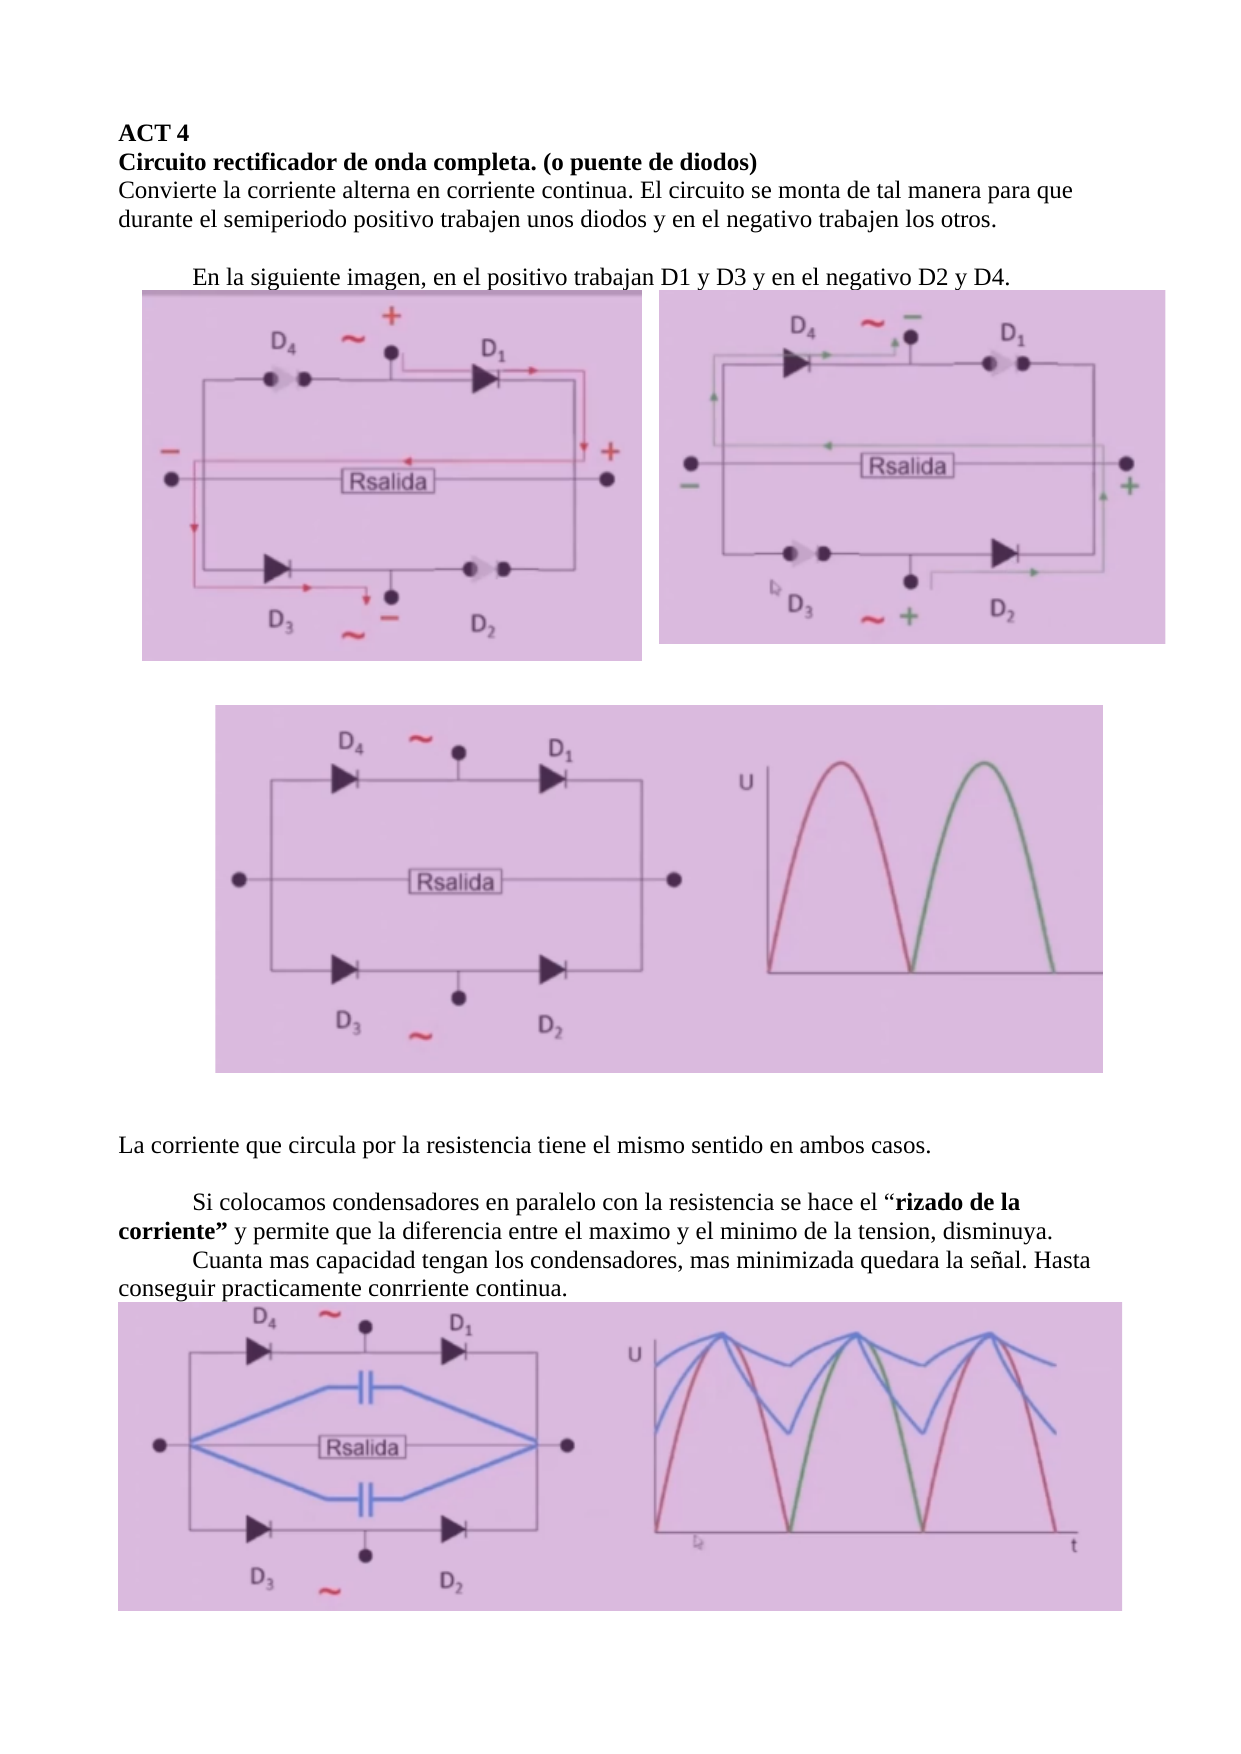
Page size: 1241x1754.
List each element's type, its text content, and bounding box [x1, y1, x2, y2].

picture [118, 1302, 1123, 1611]
text En la siguiente imagen, en el positivo trabajan D1 y D3 y en el negativo D2 y D4. [118, 262, 1122, 291]
text Convierte la corriente alterna en corriente continua. El circuito se monta de tal manera para que durante el semiperiodo positivo trabajen unos diodos y en el negativo trabajen los otros. [118, 176, 1122, 233]
picture [215, 705, 1103, 1073]
text ACT 4 [118, 118, 1122, 147]
picture [142, 290, 642, 661]
text Cuanta mas capacidad tengan los condensadores, mas minimizada quedara la señal. Hasta conseguir practicamente conrriente continua. [118, 1245, 1122, 1302]
text Si colocamos condensadores en paralelo con la resistencia se hace el “rizado de la corriente” y permite que la diferencia entre el maximo y el minimo de la tension, disminuya. [118, 1187, 1122, 1245]
text La corriente que circula por la resistencia tiene el mismo sentido en ambos casos. [118, 1130, 1122, 1158]
picture [659, 290, 1166, 644]
text Circuito rectificador de onda completa. (o puente de diodos) [118, 147, 1122, 176]
